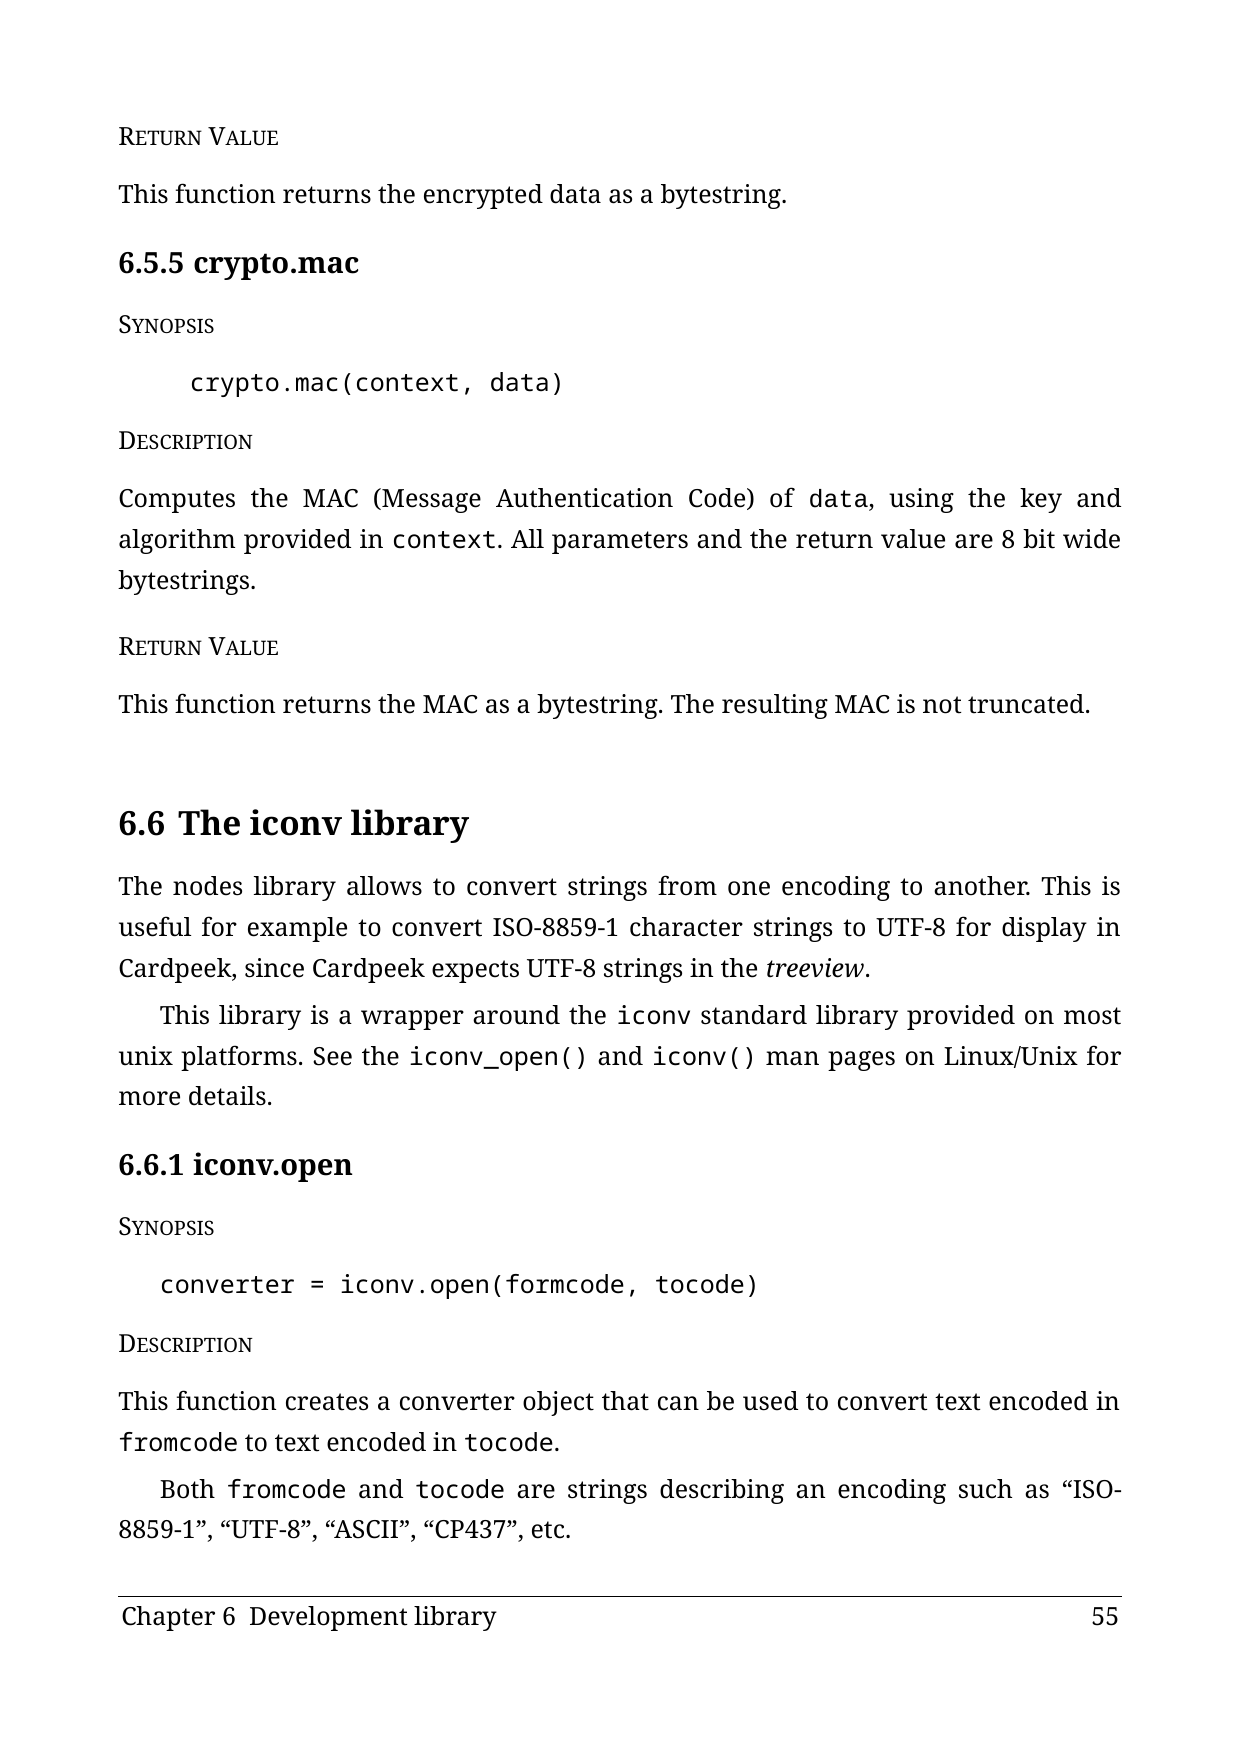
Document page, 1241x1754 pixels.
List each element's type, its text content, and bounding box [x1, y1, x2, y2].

subtitle Return Value [118, 629, 1122, 663]
text crypto.mac(context, data) [159, 364, 1122, 398]
subtitle Synopsis [118, 306, 1122, 340]
subtitle crypto.mac [118, 242, 1122, 282]
text The nodes library allows to convert strings from one encoding to another. This is useful for example to convert ISO-8859-1 character strings to UTF-8 for display in Cardpeek, since Cardpeek expects UTF-8 strings in the treeview. [118, 869, 1122, 984]
subtitle Description [118, 1326, 1122, 1359]
subtitle Description [118, 423, 1122, 457]
text Both fromcode and tocode are strings describing an encoding such as “ISO-8859-1”, “UTF-8”, “ASCII”, “CP437”, etc. [118, 1471, 1122, 1546]
text This function returns the encrypted data as a bytestring. [118, 176, 1122, 210]
text This function returns the MAC as a bytestring. The resulting MAC is not truncated. [118, 687, 1122, 721]
text converter = iconv.open(formcode, tocode) [159, 1267, 1122, 1301]
subtitle iconv.open [118, 1144, 1122, 1184]
text This function creates a converter object that can be used to convert text encoded in fromcode to text encoded in tocode. [118, 1384, 1122, 1459]
text Computes the MAC (Message Authentication Code) of data, using the key and algorithm provided in context. All parameters and the return value are 8 bit wide bytestrings. [118, 481, 1122, 597]
subtitle Synopsis [118, 1209, 1122, 1243]
text This library is a wrapper around the iconv standard library provided on most unix platforms. See the iconv_open() and iconv() man pages on Linux/Unix for more details. [118, 997, 1122, 1113]
subtitle The iconv library [118, 799, 1122, 845]
subtitle Return Value [118, 118, 1122, 152]
